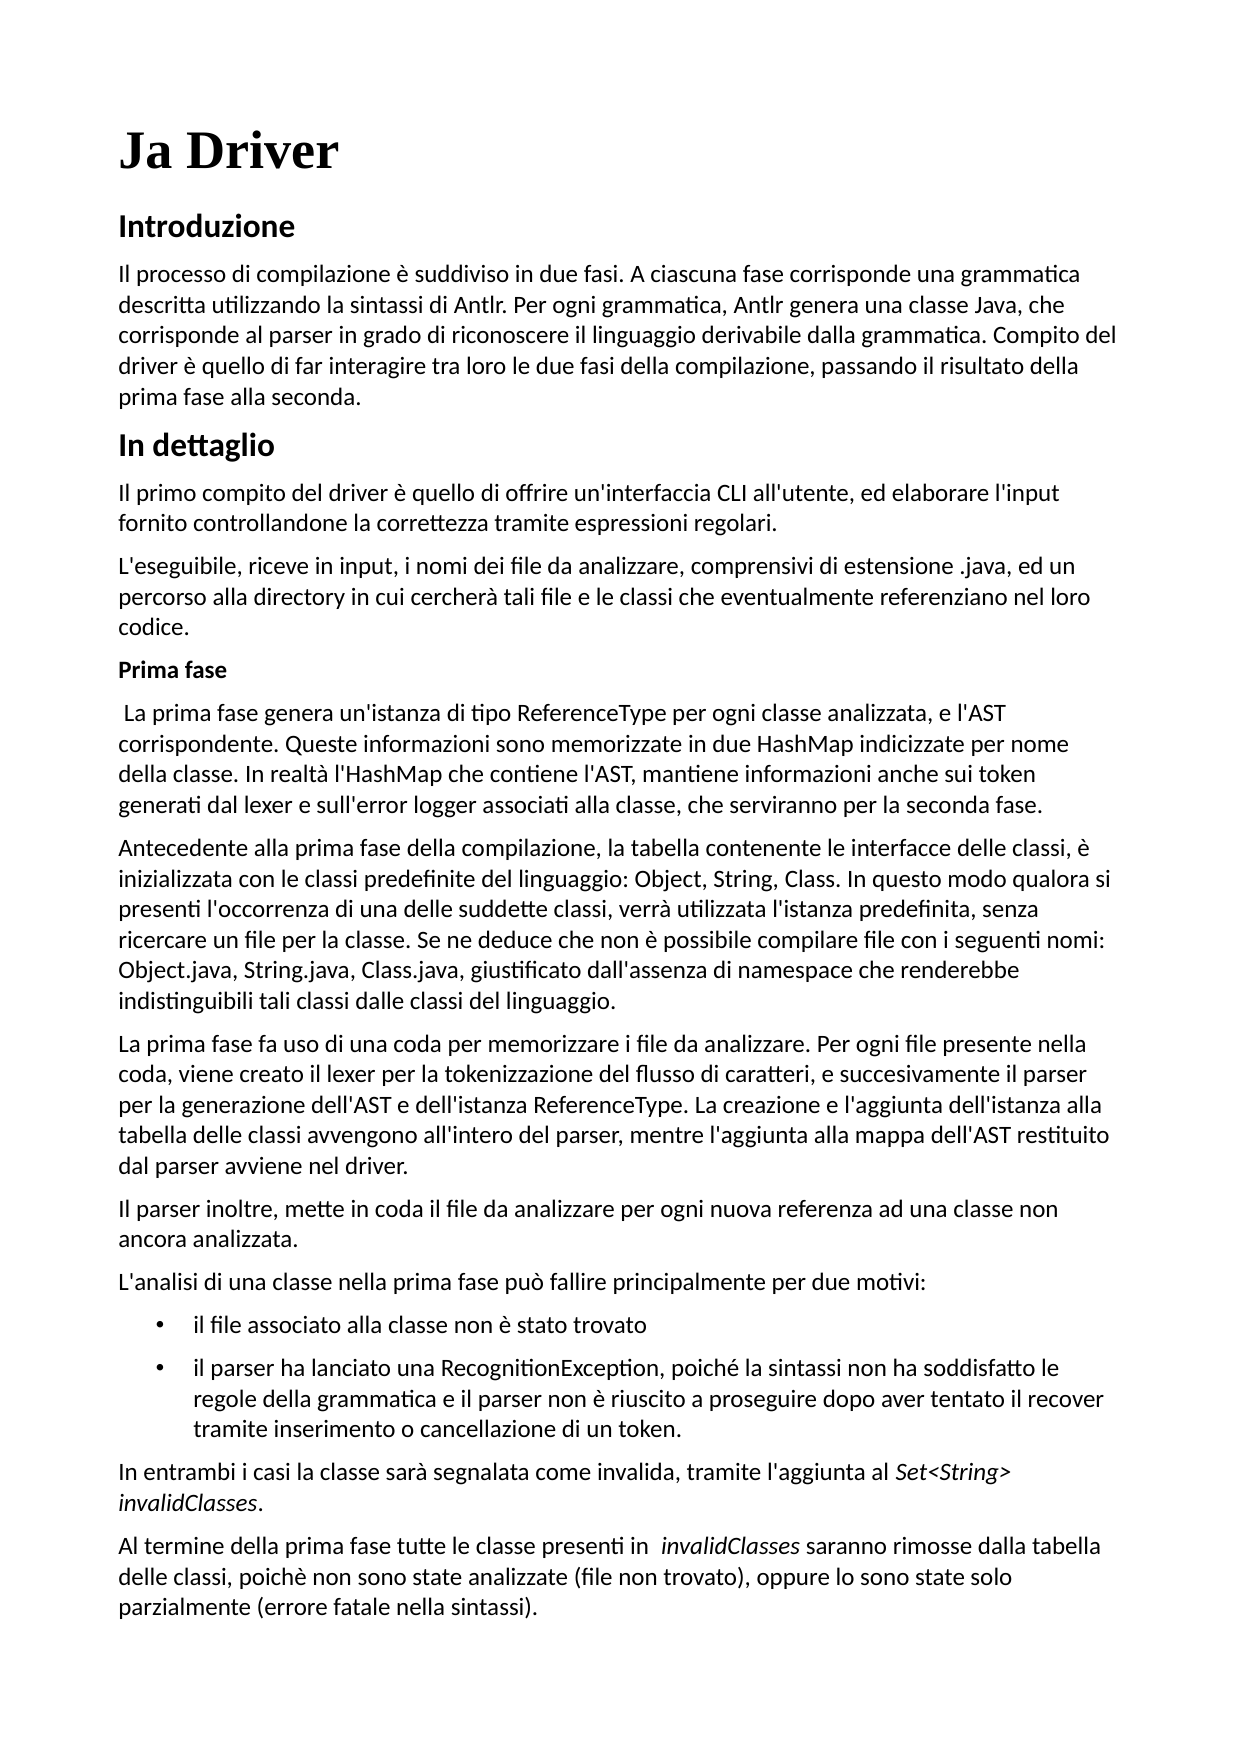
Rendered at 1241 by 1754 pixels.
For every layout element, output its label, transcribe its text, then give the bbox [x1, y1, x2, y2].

text Antecedente alla prima fase della compilazione, la tabella contenente le interfacce delle classi, è inizializzata con le classi predefinite del linguaggio: Object, String, Class. In questo modo qualora si presenti l'occorrenza di una delle suddette classi, verrà utilizzata l'istanza predefinita, senza ricercare un file per la classe. Se ne deduce che non è possibile compilare file con i seguenti nomi: Object.java, String.java, Class.java, giustificato dall'assenza di namespace che renderebbe indistinguibili tali classi dalle classi del linguaggio. [118, 832, 1122, 1015]
text L'analisi di una classe nella prima fase può fallire principalmente per due motivi: [118, 1266, 1122, 1297]
text La prima fase genera un'istanza di tipo ReferenceType per ogni classe analizzata, e l'AST corrispondente. Queste informazioni sono memorizzate in due HashMap indicizzate per nome della classe. In realtà l'HashMap che contiene l'AST, mantiene informazioni anche sui token generati dal lexer e sull'error logger associati alla classe, che serviranno per la seconda fase. [118, 698, 1122, 820]
text Il primo compito del driver è quello di offrire un'interfaccia CLI all'utente, ed elaborare l'input fornito controllandone la correttezza tramite espressioni regolari. [118, 477, 1122, 538]
text La prima fase fa uso di una coda per memorizzare i file da analizzare. Per ogni file presente nella coda, viene creato il lexer per la tokenizzazione del flusso di caratteri, e succesivamente il parser per la generazione dell'AST e dell'istanza ReferenceType. La creazione e l'aggiunta dell'istanza alla tabella delle classi avvengono all'intero del parser, mentre l'aggiunta alla mappa dell'AST restituito dal parser avviene nel driver. [118, 1028, 1122, 1180]
text Il parser inoltre, mette in coda il file da analizzare per ogni nuova referenza ad una classe non ancora analizzata. [118, 1193, 1122, 1254]
list il parser ha lanciato una RecognitionException, poiché la sintassi non ha soddisfatto le regole della grammatica e il parser non è riuscito a proseguire dopo aver tentato il recover tramite inserimento o cancellazione di un token. [156, 1352, 1122, 1444]
subtitle Introduzione [118, 205, 1122, 246]
text Il processo di compilazione è suddiviso in due fasi. A ciascuna fase corrisponde una grammatica descritta utilizzando la sintassi di Antlr. Per ogni grammatica, Antlr genera una classe Java, che corrisponde al parser in grado di riconoscere il linguaggio derivabile dalla grammatica. Compito del driver è quello di far interagire tra loro le due fasi della compilazione, passando il risultato della prima fase alla seconda. [118, 259, 1122, 411]
subtitle In dettaglio [118, 424, 1122, 464]
text L'eseguibile, riceve in input, i nomi dei file da analizzare, comprensivi di estensione .java, ed un percorso alla directory in cui cercherà tali file e le classi che eventualmente referenziano nel loro codice. [118, 551, 1122, 642]
text Ja Driver [118, 118, 1122, 180]
list il file associato alla classe non è stato trovato [156, 1309, 1122, 1340]
text Prima fase [118, 654, 1122, 685]
text Al termine della prima fase tutte le classe presenti in invalidClasses saranno rimosse dalla tabella delle classi, poichè non sono state analizzate (file non trovato), oppure lo sono state solo parzialmente (errore fatale nella sintassi). [118, 1530, 1122, 1622]
text In entrambi i casi la classe sarà segnalata come invalida, tramite l'aggiunta al Set<String> invalidClasses. [118, 1457, 1122, 1518]
